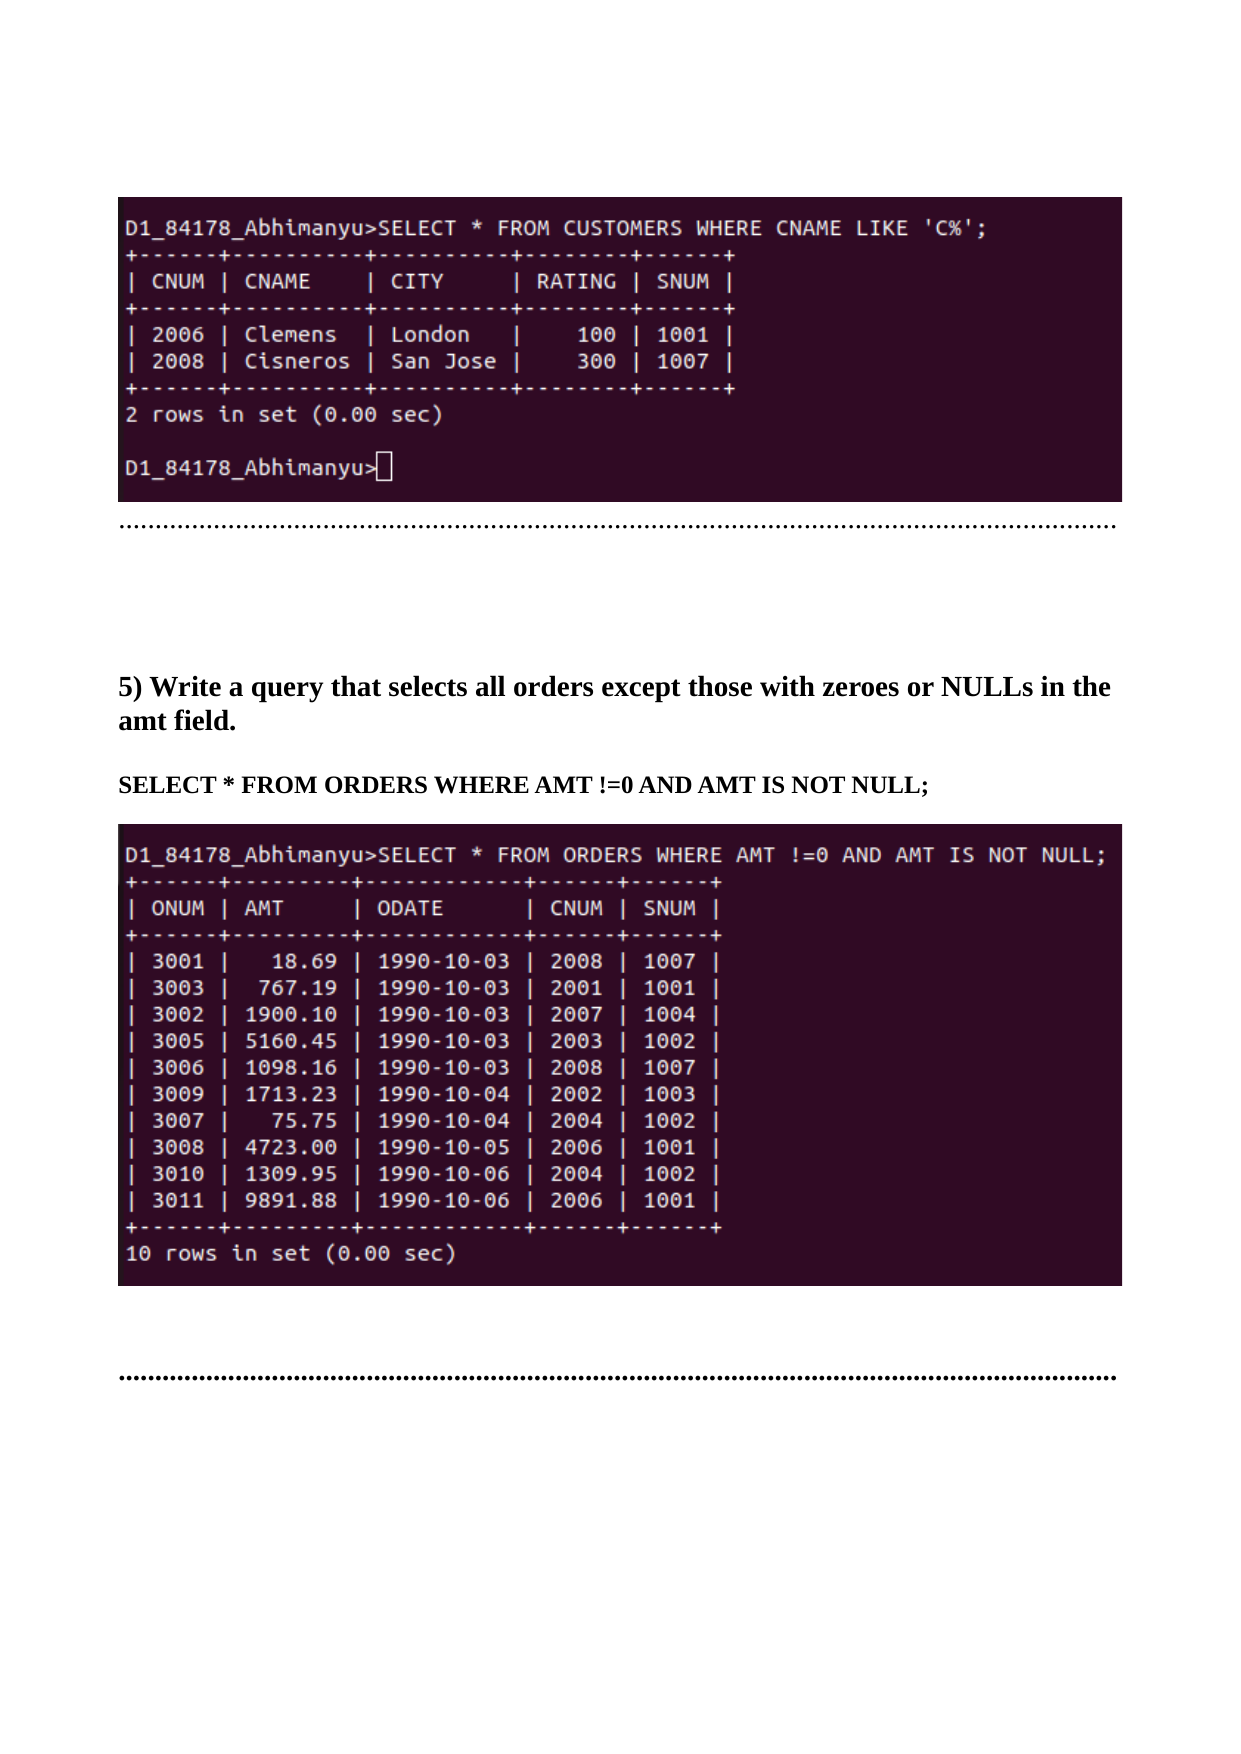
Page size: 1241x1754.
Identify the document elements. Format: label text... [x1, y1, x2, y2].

text SELECT * FROM ORDERS WHERE AMT !=0 AND AMT IS NOT NULL; [118, 770, 1122, 798]
picture [118, 824, 1123, 1286]
text ......................................................................................................................................... [118, 502, 1122, 535]
text 5) Write a query that selects all orders except those with zeroes or NULLs in the amt field. [118, 669, 1122, 736]
text ......................................................................................................................................... [118, 1353, 1122, 1386]
picture [118, 197, 1123, 502]
text [118, 185, 1122, 197]
